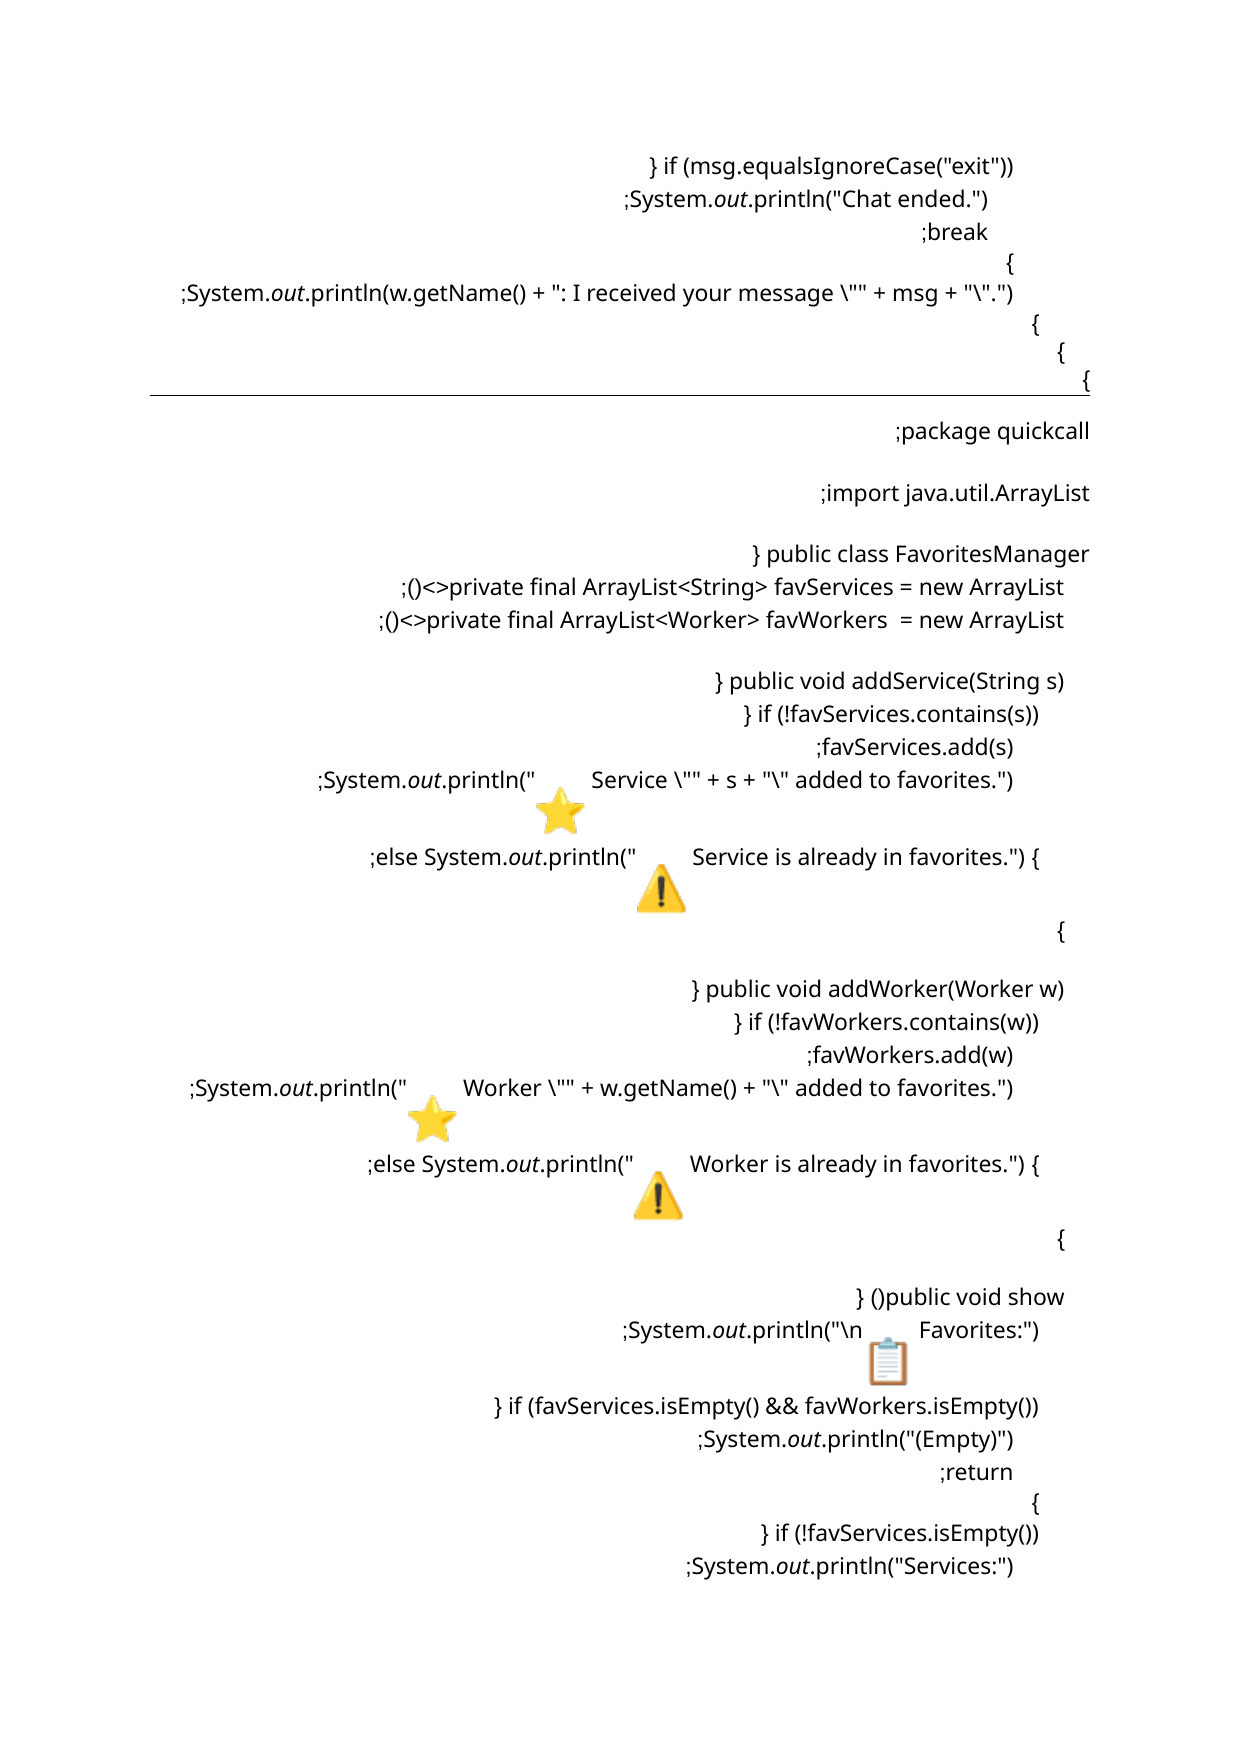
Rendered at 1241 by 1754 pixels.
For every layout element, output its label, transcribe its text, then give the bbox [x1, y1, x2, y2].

text package quickcall; import java.util.ArrayList; public class FavoritesManager { private final ArrayList<String> favServices = new ArrayList<>(); private final ArrayList<Worker> favWorkers = new ArrayList<>(); public void addService(String s) { if (!favServices.contains(s)) { favServices.add(s); System.out.println(" Service \"" + s + "\" added to favorites."); } else System.out.println(" Service is already in favorites."); } public void addWorker(Worker w) { if (!favWorkers.contains(w)) { favWorkers.add(w); System.out.println(" Worker \"" + w.getName() + "\" added to favorites."); } else System.out.println(" Worker is already in favorites."); } public void show() { System.out.println("\n Favorites:"); if (favServices.isEmpty() && favWorkers.isEmpty()) { System.out.println("(Empty)"); return; } if (!favServices.isEmpty()) { System.out.println("Services:"); for (String s : favServices) System.out.println("- " + s); } if (!favWorkers.isEmpty()) { System.out.println("Workers:"); for (Worker w : favWorkers) System.out.println("- " + w.getName()); } } } [150, 415, 1090, 1582]
text package quickcall; import java.util.Scanner; public class ChatSimulator { public static void startChat(Scanner sc, Worker w) { System.out.println(" Starting chat with " + w.getName() + " (" + w.getServiceType() + ")..."); System.out.println("(Type 'exit' to end chat)"); while (true) { System.out.print("You: "); String msg = sc.nextLine().trim(); if (msg.equalsIgnoreCase("exit")) { System.out.println("Chat ended."); break; } System.out.println(w.getName() + ": I received your message \"" + msg + "\"."); } } } [150, 150, 1090, 395]
